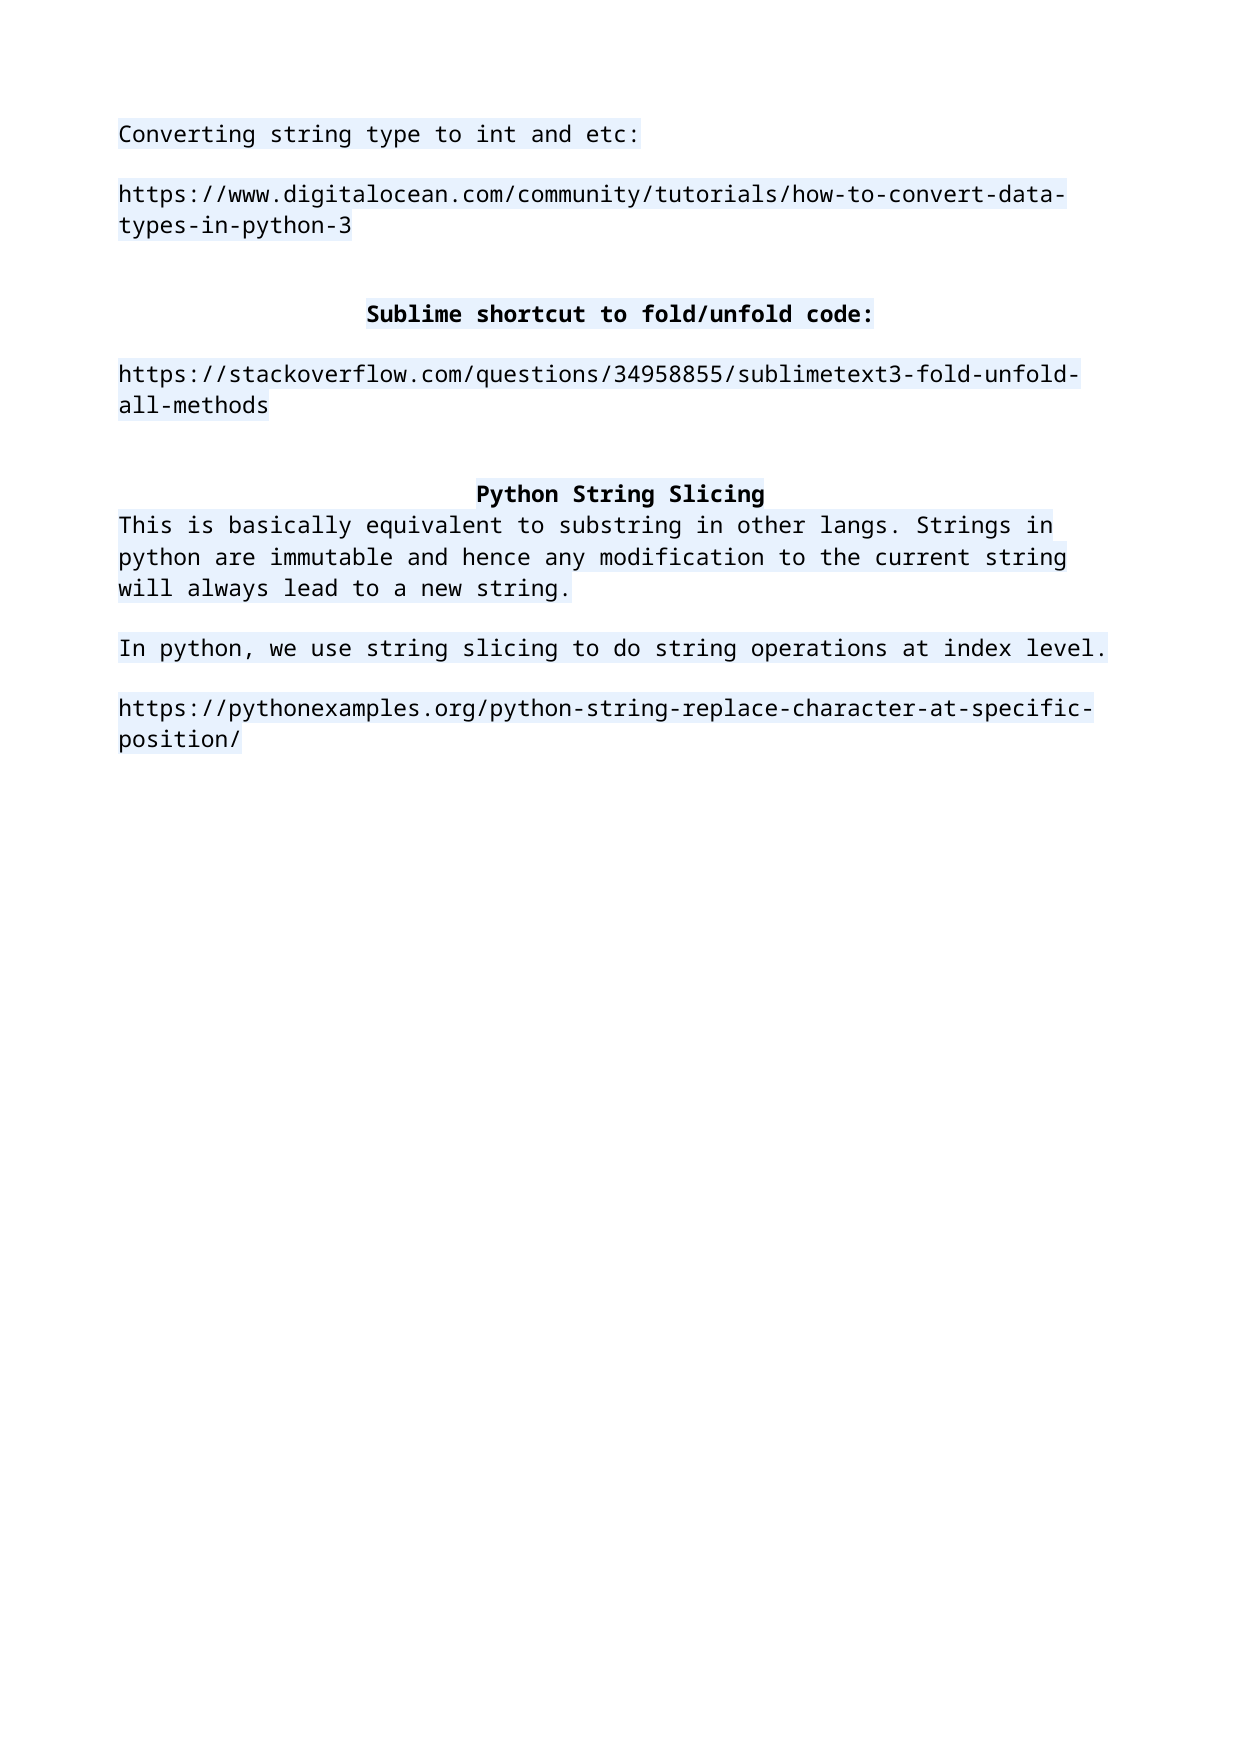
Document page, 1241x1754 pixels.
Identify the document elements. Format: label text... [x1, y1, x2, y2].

text Sublime shortcut to fold/unfold code: [118, 298, 1122, 329]
text https://pythonexamples.org/python-string-replace-character-at-specific-position/ [118, 692, 1122, 754]
text Python String Slicing [118, 478, 1122, 509]
text In python, we use string slicing to do string operations at index level. [118, 632, 1122, 663]
text https://www.digitalocean.com/community/tutorials/how-to-convert-data-types-in-python-3 [118, 178, 1122, 241]
text Converting string type to int and etc: [118, 118, 1122, 149]
text https://stackoverflow.com/questions/34958855/sublimetext3-fold-unfold-all-methods [118, 358, 1122, 421]
text This is basically equivalent to substring in other langs. Strings in python are immutable and hence any modification to the current string will always lead to a new string. [118, 509, 1122, 603]
